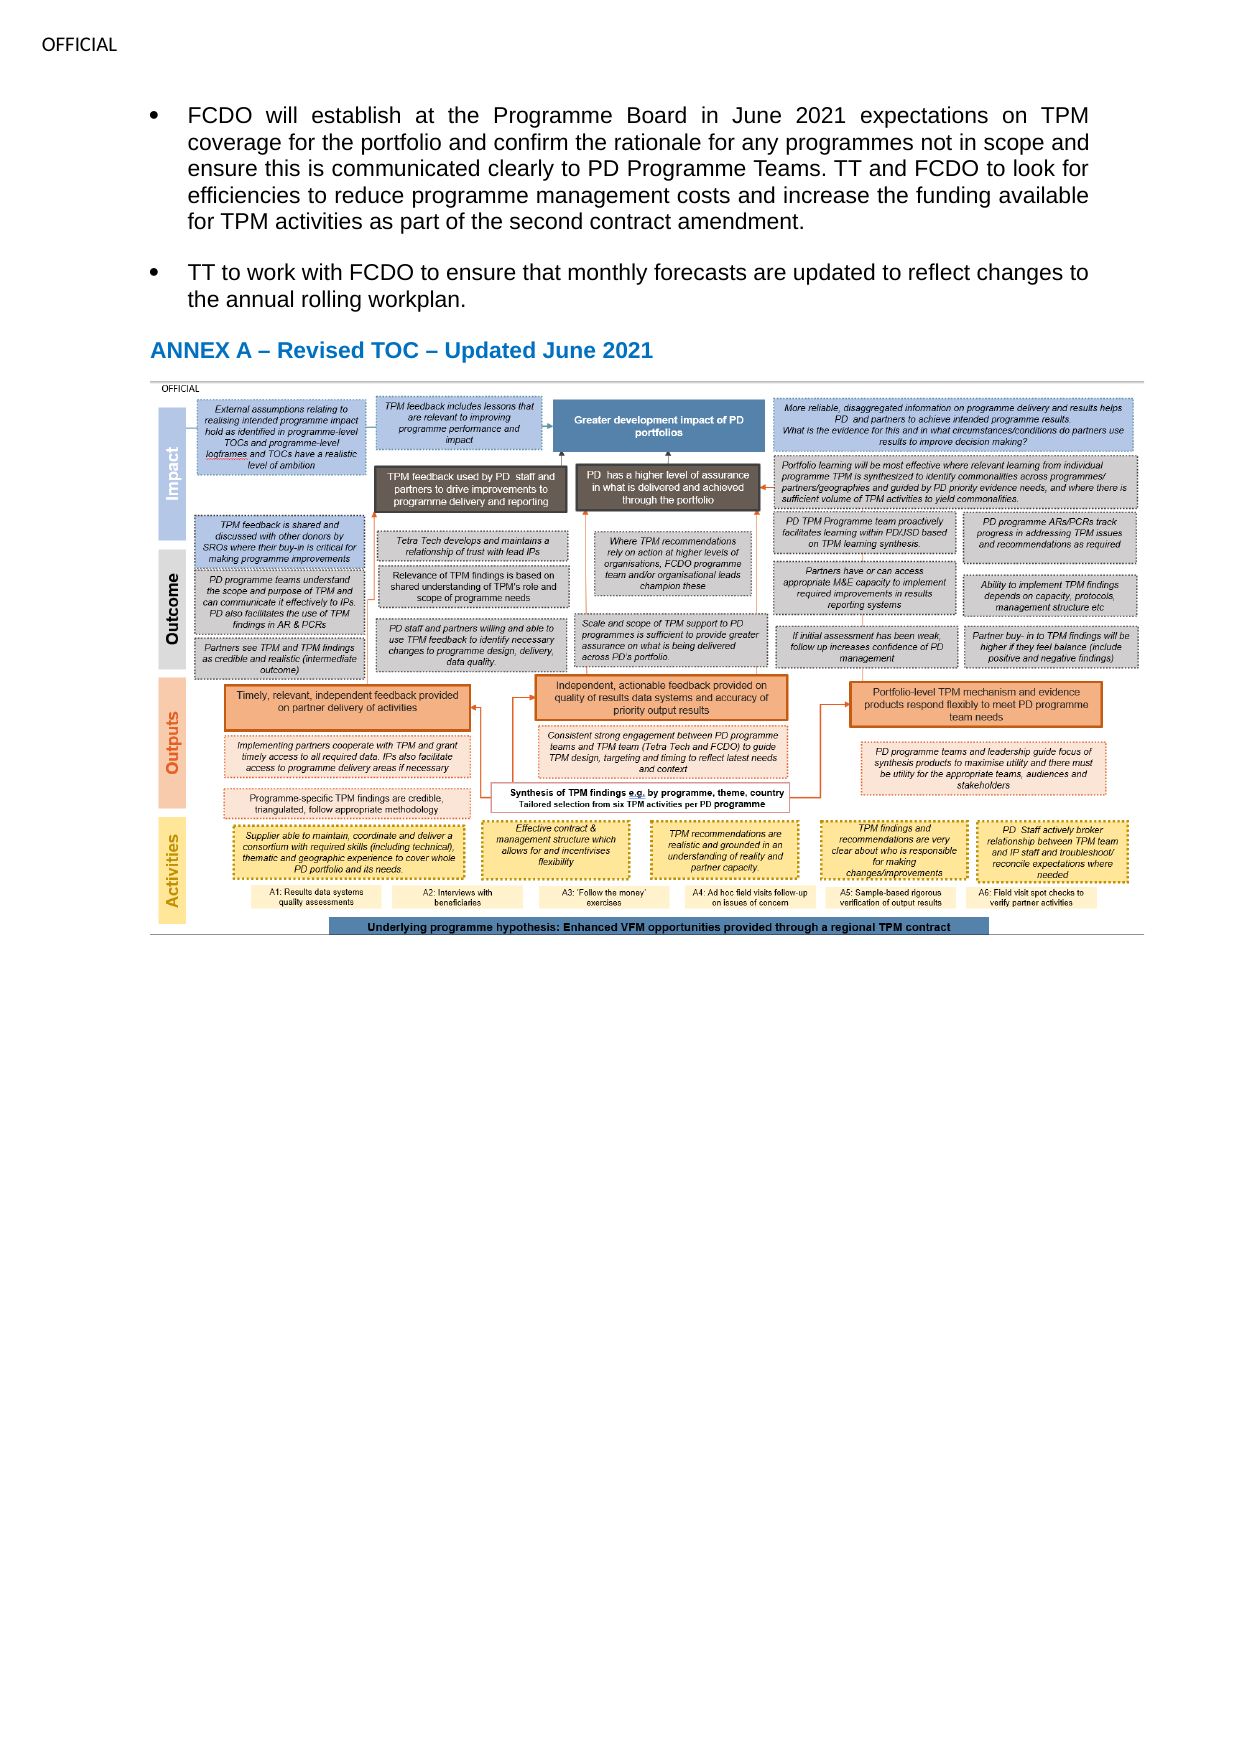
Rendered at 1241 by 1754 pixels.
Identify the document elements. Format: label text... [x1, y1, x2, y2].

list TT to work with FCDO to ensure that monthly forecasts are updated to reflect changes to the annual rolling workplan. [150, 259, 1090, 312]
text ANNEX A – Revised TOC – Updated June 2021 [150, 337, 1090, 363]
list FCDO will establish at the Programme Board in June 2021 expectations on TPM coverage for the portfolio and confirm the rationale for any programmes not in scope and ensure this is communicated clearly to PD Programme Teams. TT and FCDO to look for efficiencies to reduce programme management costs and increase the funding available for TPM activities as part of the second contract amendment. [150, 102, 1090, 234]
